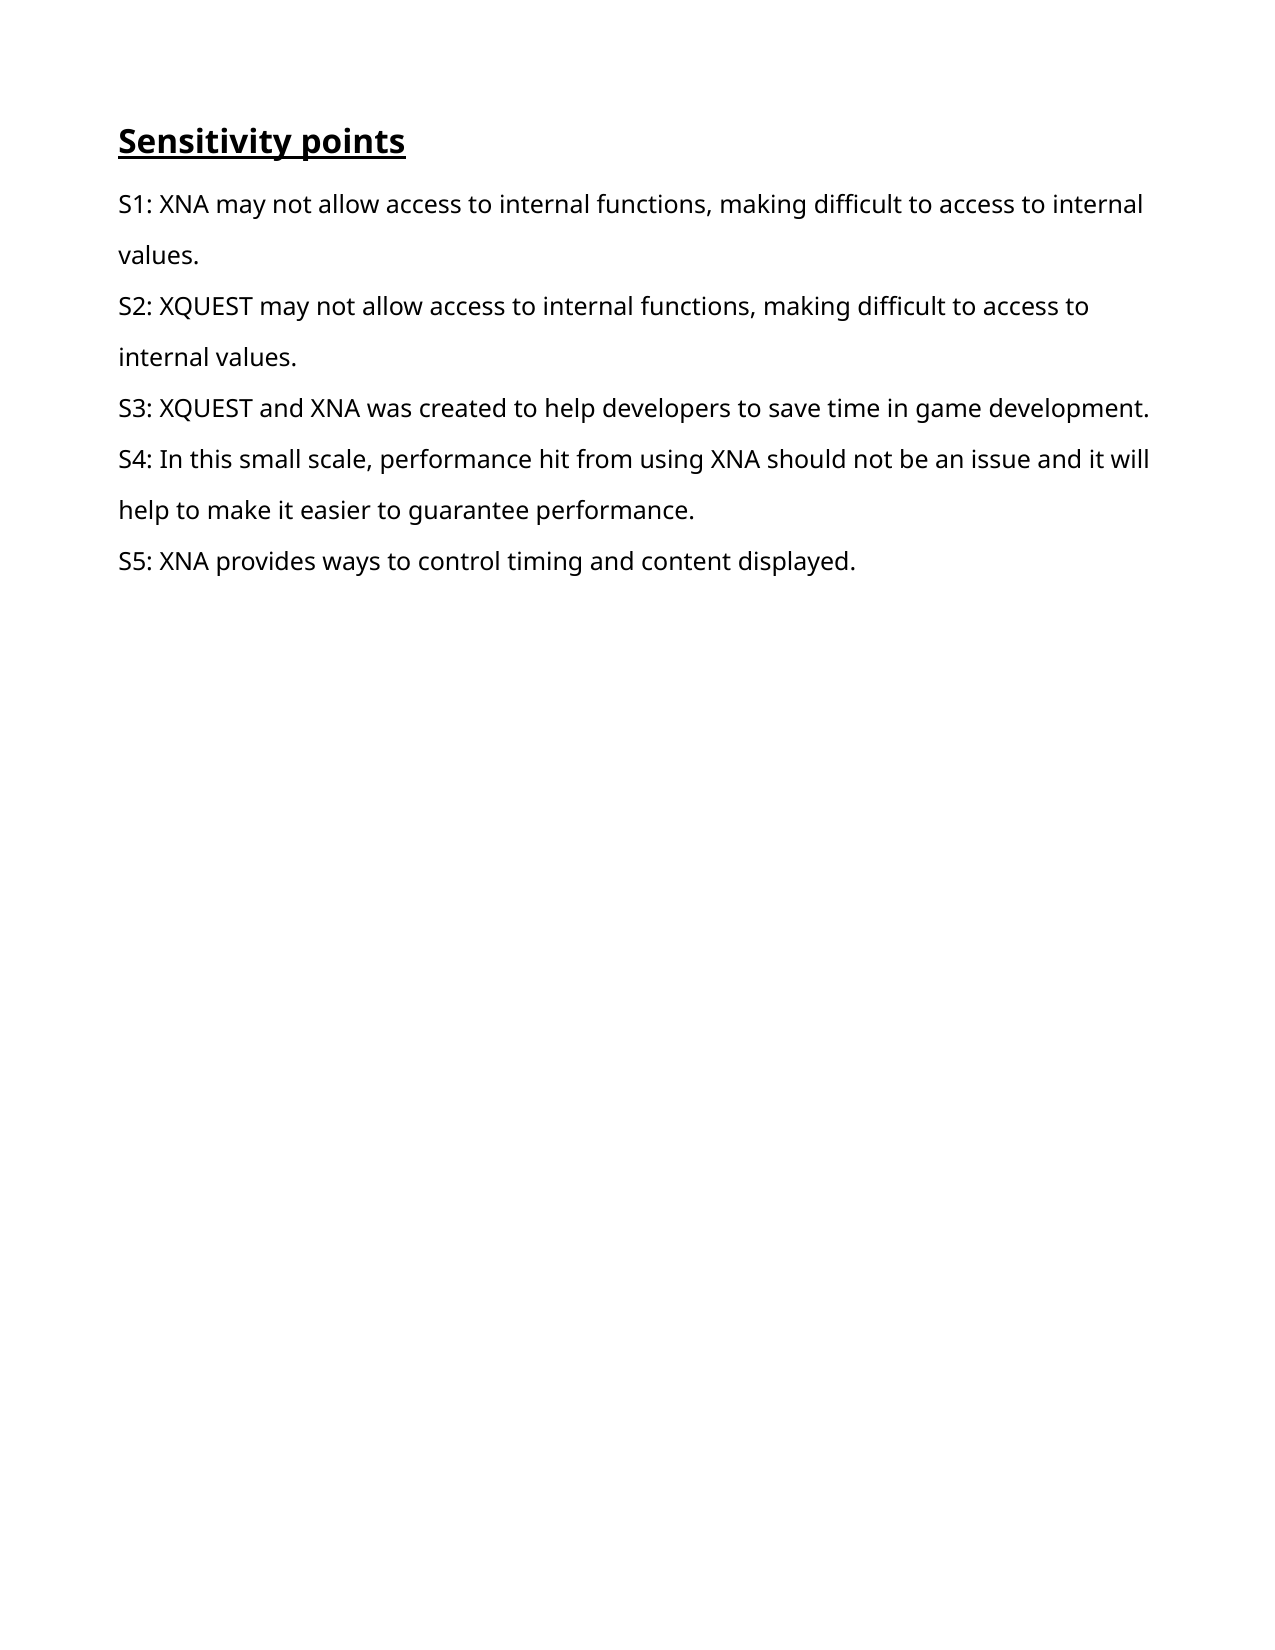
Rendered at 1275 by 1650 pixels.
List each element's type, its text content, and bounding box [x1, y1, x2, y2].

text S3: XQUEST and XNA was created to help developers to save time in game development. [118, 390, 1157, 424]
text S1: XNA may not allow access to internal functions, making difficult to access to internal values. [118, 186, 1157, 271]
text S2: XQUEST may not allow access to internal functions, making difficult to access to internal values. [118, 288, 1157, 373]
text Sensitivity points [118, 118, 1157, 163]
text S5: XNA provides ways to control timing and content displayed. [118, 543, 1157, 578]
text S4: In this small scale, performance hit from using XNA should not be an issue and it will help to make it easier to guarantee performance. [118, 441, 1157, 527]
